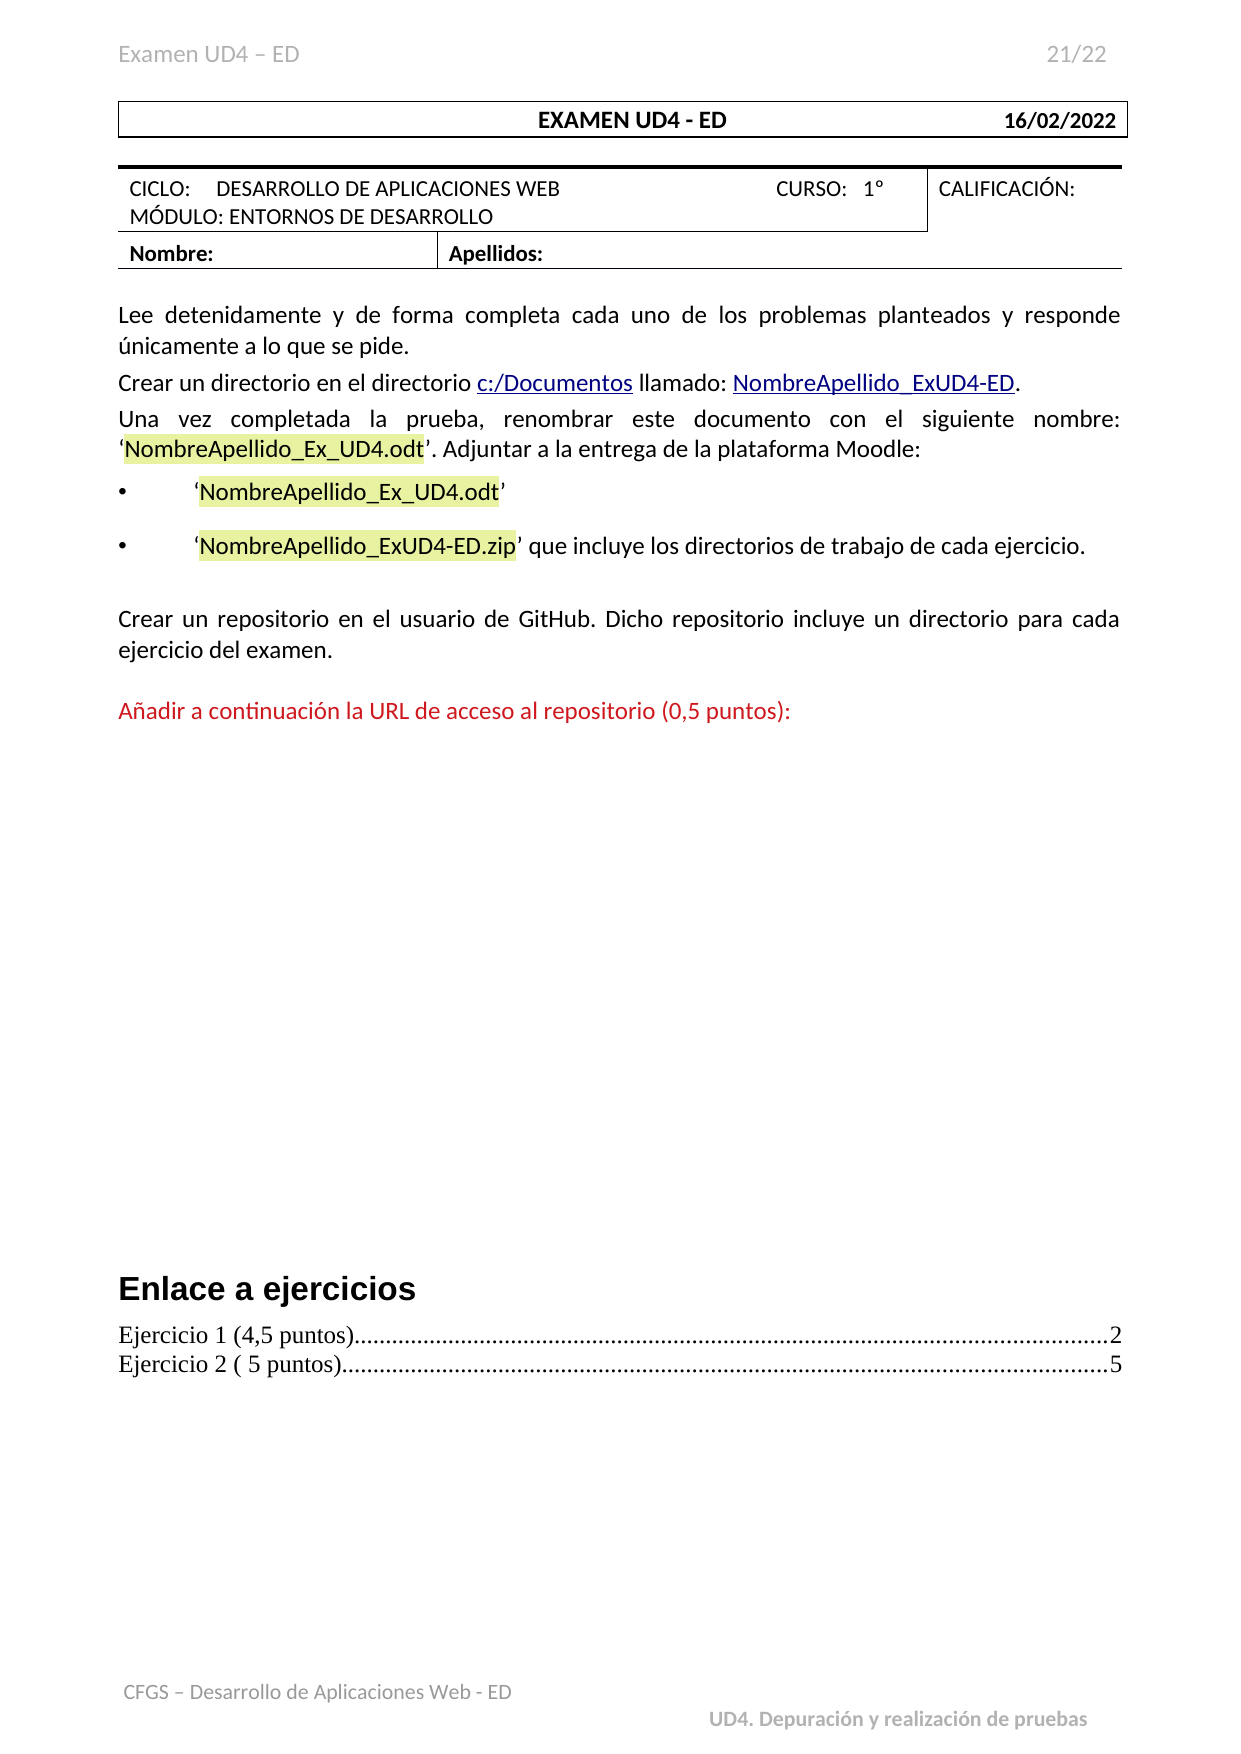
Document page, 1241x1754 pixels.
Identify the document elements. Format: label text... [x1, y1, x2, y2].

table_header CALIFICACIÓN: [928, 169, 1122, 268]
subtitle Enlace a ejercicios [118, 1269, 1122, 1308]
list ‘NombreApellido_Ex_UD4.odt’ [118, 476, 1122, 507]
table_cell Apellidos: [438, 232, 927, 268]
text Lee detenidamente y de forma completa cada uno de los problemas planteados y responde únicamente a lo que se pide. [118, 300, 1122, 361]
text Crear un directorio en el directorio c:/Documentos llamado: NombreApellido_ExUD4-ED. [118, 367, 1122, 397]
text Ejercicio 2 ( 5 puntos) 5 [118, 1349, 1122, 1378]
text Una vez completada la prueba, renombrar este documento con el siguiente nombre: ‘NombreApellido_Ex_UD4.odt’. Adjuntar a la entrega de la plataforma Moodle: [118, 403, 1122, 464]
list ‘NombreApellido_ExUD4-ED.zip’ que incluye los directorios de trabajo de cada ejercicio. [118, 530, 1122, 561]
text Ejercicio 1 (4,5 puntos) 2 [118, 1320, 1122, 1349]
text Añadir a continuación la URL de acceso al repositorio (0,5 puntos): [118, 695, 1122, 725]
table_header EXAMEN UD4 - ED 16/02/2022 [119, 102, 1127, 136]
text Crear un repositorio en el usuario de GitHub. Dicho repositorio incluye un directorio para cada ejercicio del examen. [118, 603, 1122, 664]
table_header CICLO: DESARROLLO DE APLICACIONES WEB CURSO: 1º MÓDULO: ENTORNOS DE DESARROLLO [118, 169, 927, 231]
table_cell Nombre: [118, 232, 437, 268]
